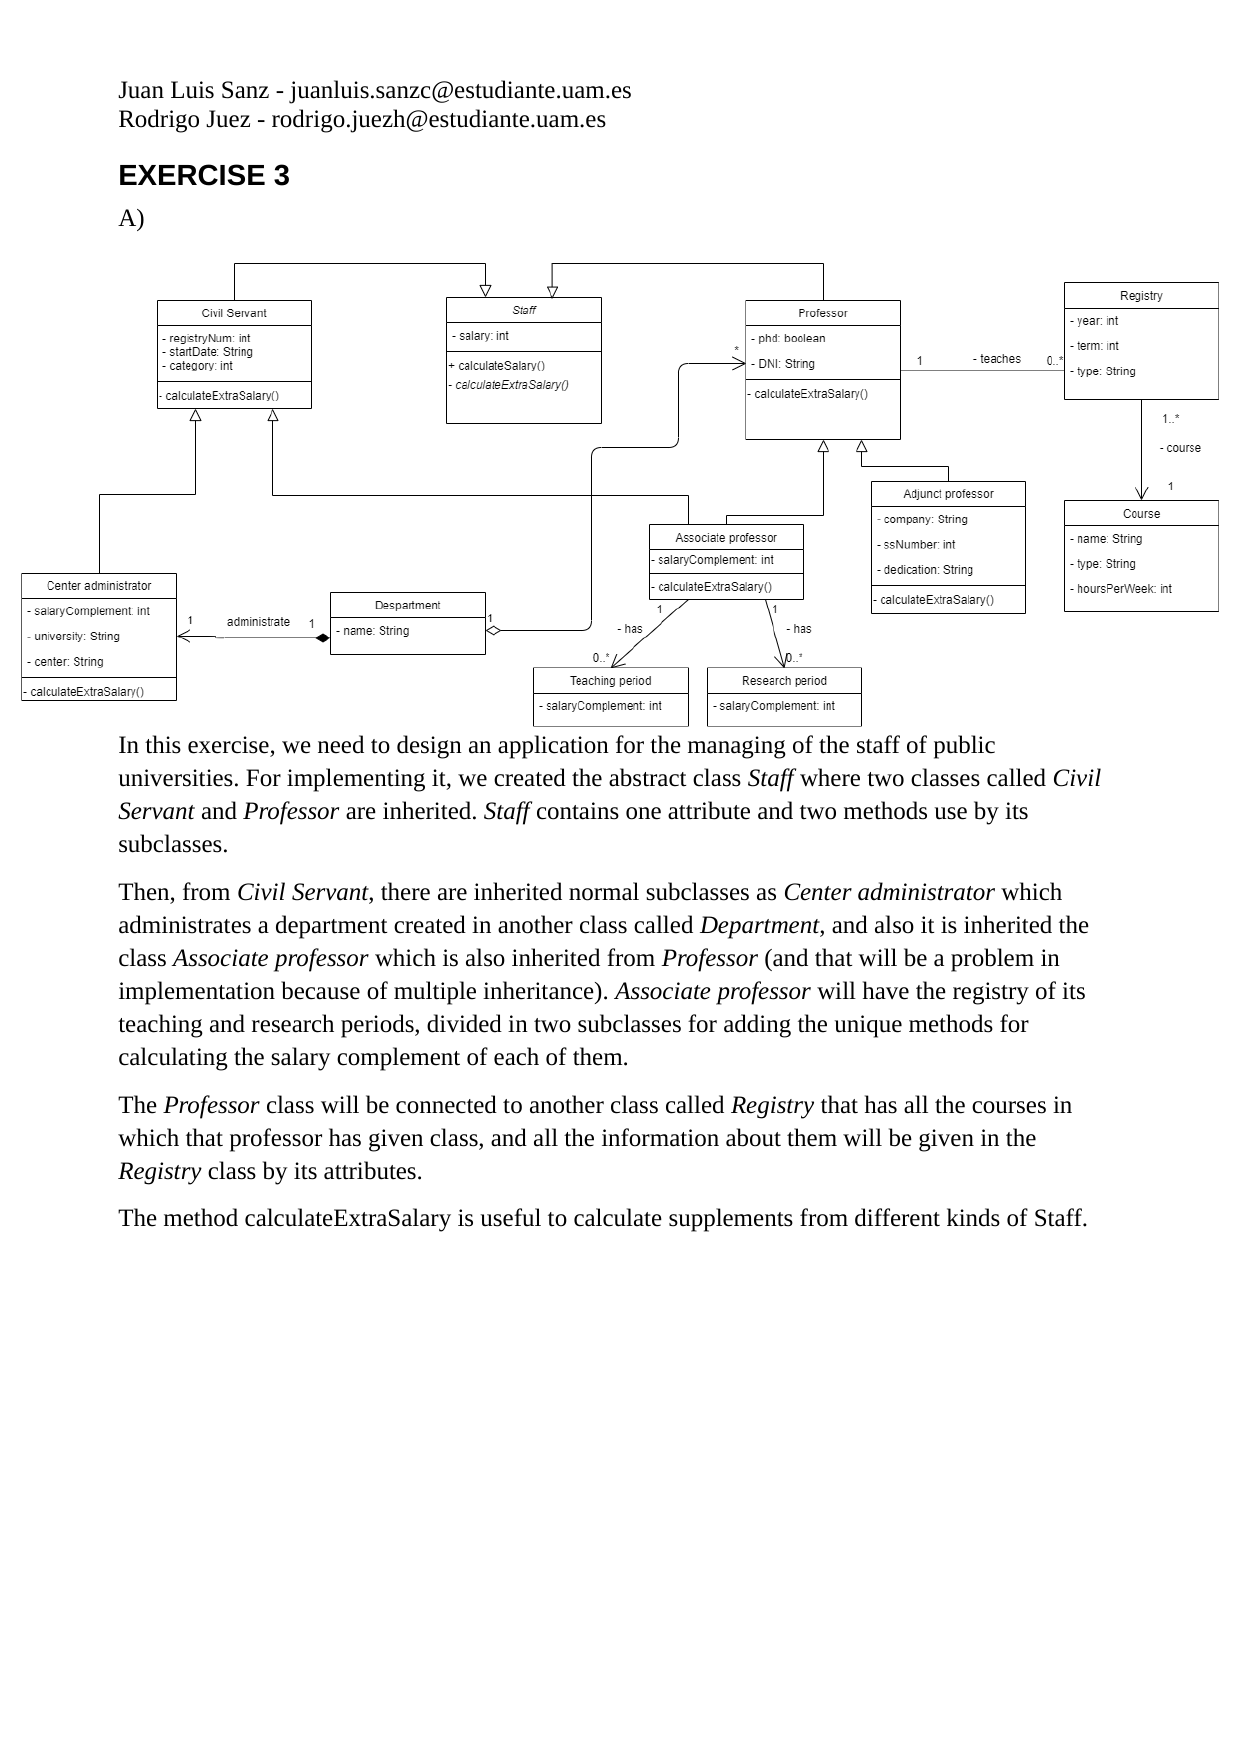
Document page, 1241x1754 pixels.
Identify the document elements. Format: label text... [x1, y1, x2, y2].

text A) [118, 203, 1122, 232]
text The Professor class will be connected to another class called Registry that has all the courses in which that professor has given class, and all the information about them will be given in the Registry class by its attributes. [118, 1090, 1122, 1184]
subtitle EXERCISE 3 [118, 157, 1122, 191]
text Then, from Civil Servant, there are inherited normal subclasses as Center administrator which administrates a department created in another class called Department, and also it is inherited the class Associate professor which is also inherited from Professor (and that will be a problem in implementation because of multiple inheritance). Associate professor will have the registry of its teaching and research periods, divided in two subclasses for adding the unique methods for calculating the salary complement of each of them. [118, 877, 1122, 1071]
text In this exercise, we need to design an application for the managing of the staff of public universities. For implementing it, we created the abstract class Staff where two classes called Civil Servant and Professor are inherited. Staff contains one attribute and two methods use by its subclasses. [118, 727, 1122, 858]
text The method calculateExtraSalary is useful to calculate supplements from different kinds of Staff. [118, 1203, 1122, 1232]
